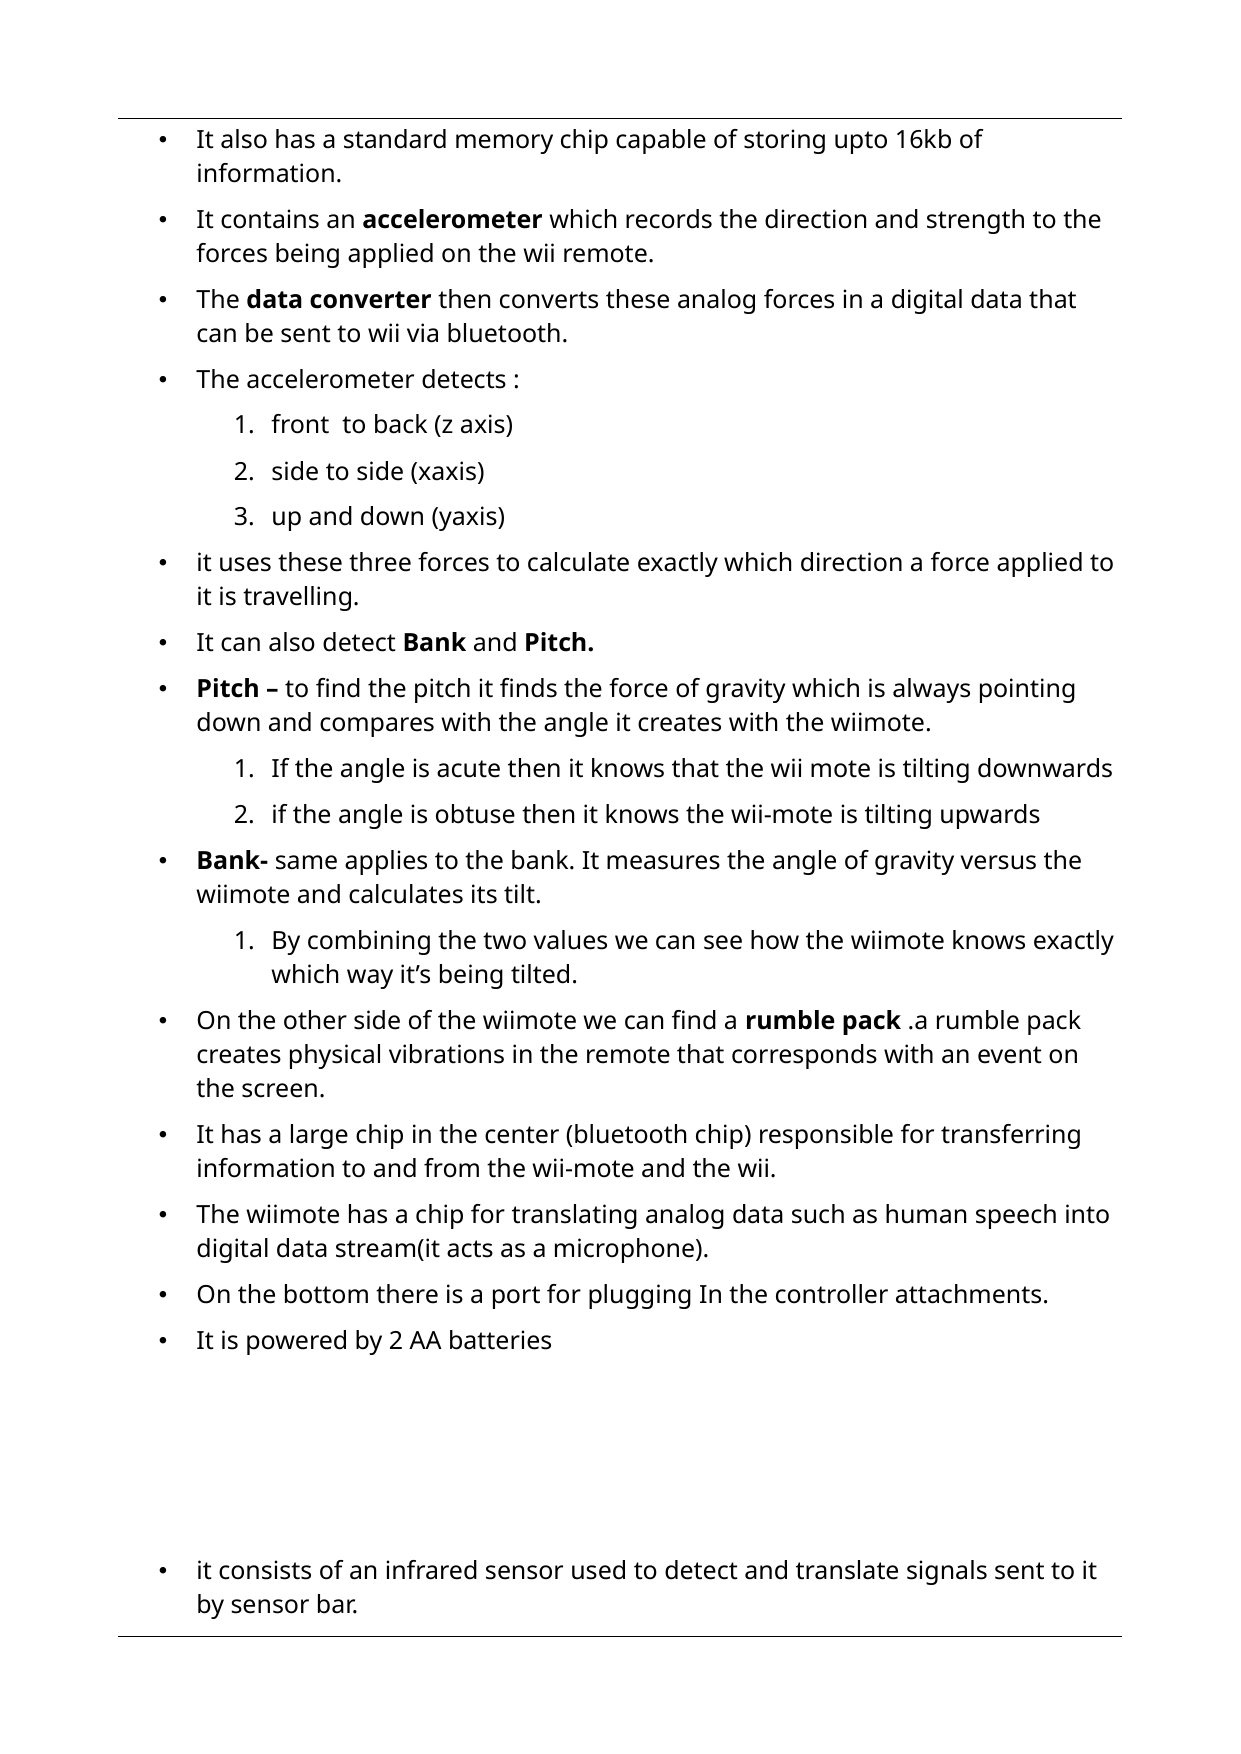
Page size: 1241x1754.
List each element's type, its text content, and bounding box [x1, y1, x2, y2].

list side to side (xaxis) [234, 453, 1119, 487]
list On the other side of the wiimote we can find a rumble pack .a rumble pack creates physical vibrations in the remote that corresponds with an event on the screen. [159, 1003, 1119, 1105]
list If the angle is acute then it knows that the wii mote is tilting downwards [234, 751, 1119, 785]
list if the angle is obtuse then it knows the wii-mote is tilting upwards [234, 797, 1119, 831]
list up and down (yaxis) [234, 499, 1119, 533]
list front to back (z axis) [234, 407, 1119, 441]
list Pitch – to find the pitch it finds the force of gravity which is always pointing down and compares with the angle it creates with the wiimote. [159, 671, 1119, 739]
list it consists of an infrared sensor used to detect and translate signals sent to it by sensor bar. [159, 1552, 1119, 1621]
list On the bottom there is a port for plugging In the controller attachments. [159, 1277, 1119, 1311]
list It has a large chip in the center (bluetooth chip) responsible for transferring information to and from the wii-mote and the wii. [159, 1117, 1119, 1185]
list Bank- same applies to the bank. It measures the angle of gravity versus the wiimote and calculates its tilt. [159, 843, 1119, 911]
list It can also detect Bank and Pitch. [159, 625, 1119, 659]
list The wiimote has a chip for translating analog data such as human speech into digital data stream(it acts as a microphone). [159, 1197, 1119, 1265]
list By combining the two values we can see how the wiimote knows exactly which way it’s being tilted. [234, 923, 1119, 991]
list It also has a standard memory chip capable of storing upto 16kb of information. [159, 121, 1119, 189]
list It is powered by 2 AA batteries [159, 1323, 1119, 1357]
list It contains an accelerometer which records the direction and strength to the forces being applied on the wii remote. [159, 201, 1119, 269]
list The data converter then converts these analog forces in a digital data that can be sent to wii via bluetooth. [159, 281, 1119, 349]
list it uses these three forces to calculate exactly which direction a force applied to it is travelling. [159, 545, 1119, 613]
list The accelerometer detects : [159, 361, 1119, 395]
